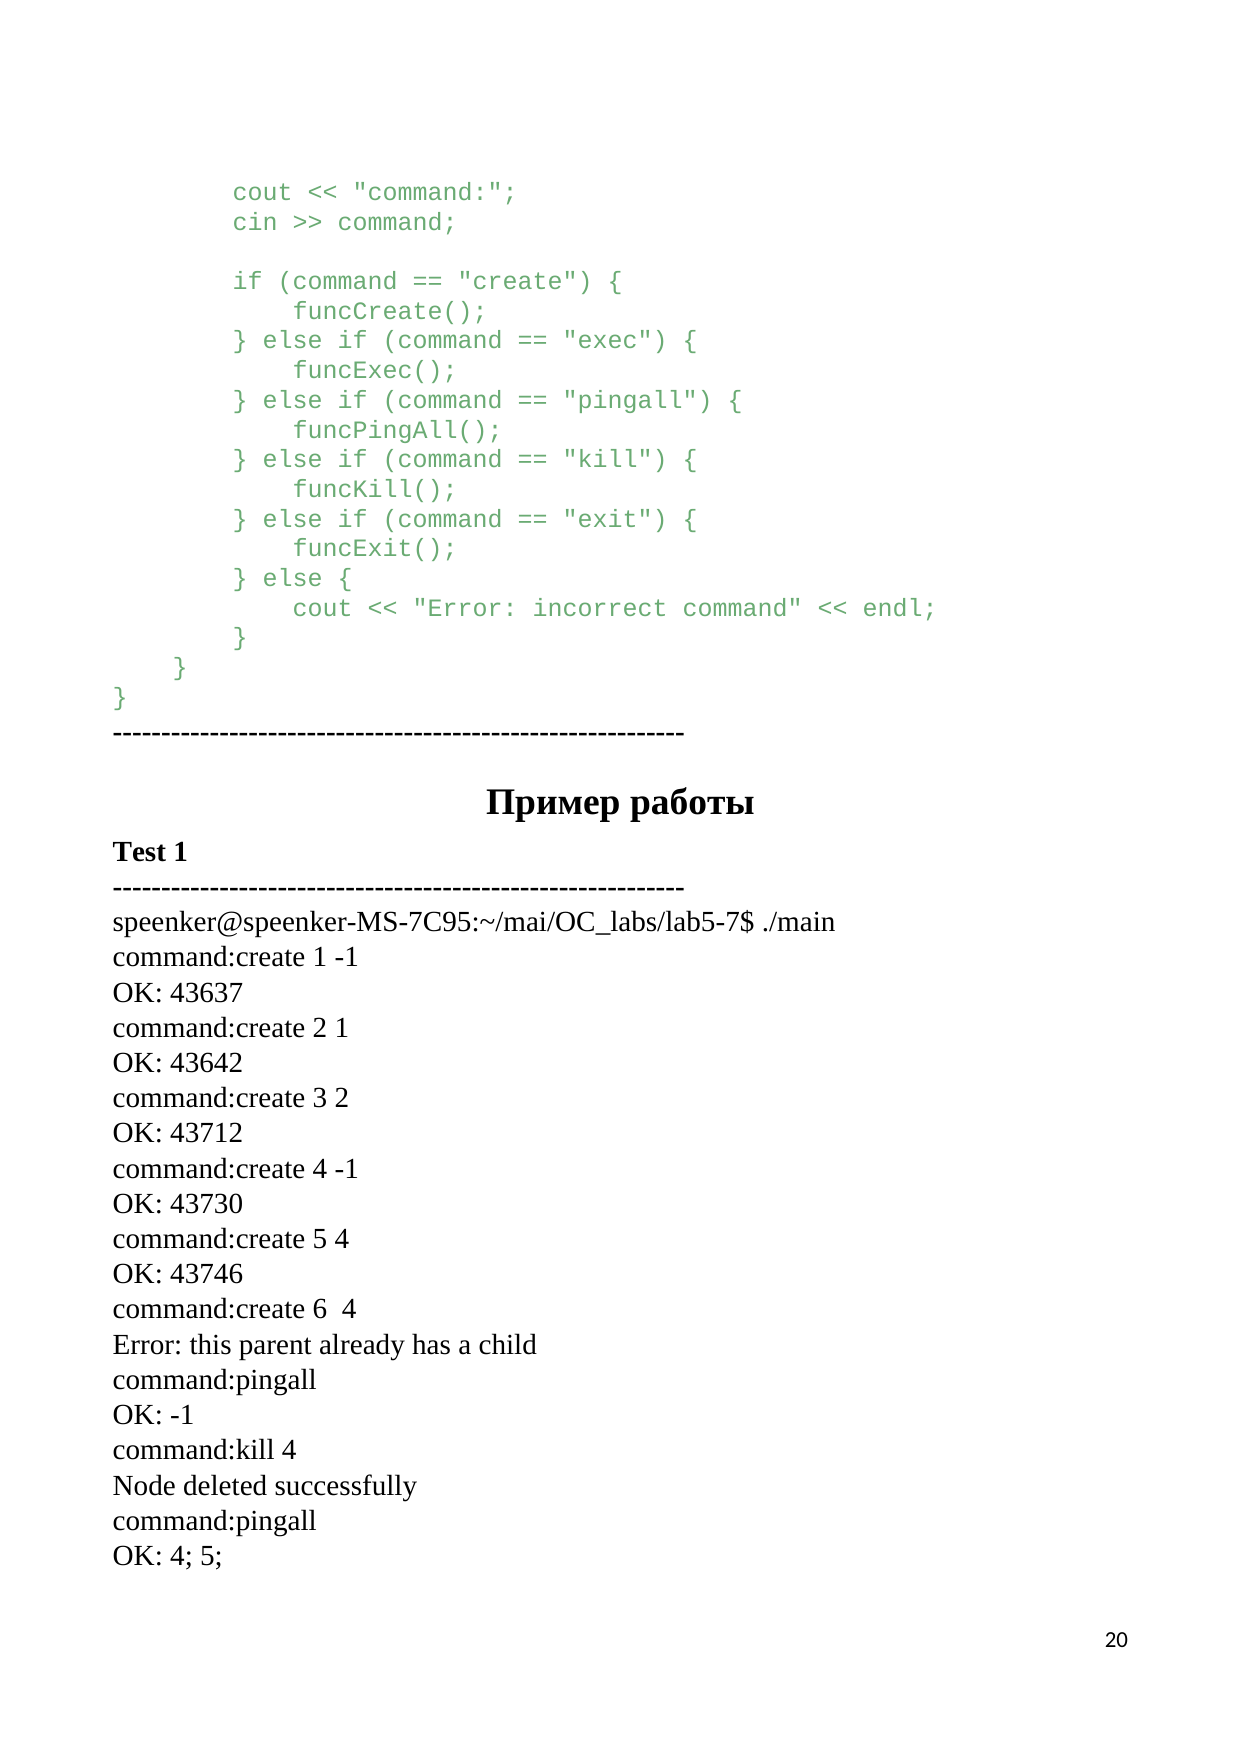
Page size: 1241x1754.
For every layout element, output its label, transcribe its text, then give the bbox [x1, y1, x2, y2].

text command:pingall [112, 1362, 1128, 1396]
text command:kill 4 [112, 1432, 1128, 1466]
subtitle Пример работы [112, 779, 1128, 822]
text command:create 4 -1 [112, 1151, 1128, 1184]
text command:create 6 4 [112, 1292, 1128, 1325]
text funcKill(); [112, 477, 1128, 505]
text OK: 43712 [112, 1116, 1128, 1149]
text } else if (command == "exec") { [112, 328, 1128, 356]
text } else if (command == "kill") { [112, 447, 1128, 475]
text if (command == "create") { [112, 269, 1128, 297]
text } [112, 625, 1128, 653]
text } ----------------------------------------------------------- [112, 684, 1128, 748]
text cout << "Error: incorrect command" << endl; [112, 595, 1128, 624]
text command:create 1 -1 [112, 939, 1128, 973]
text } else { [112, 566, 1128, 594]
text Test 1 [112, 834, 1128, 867]
text OK: 43730 [112, 1186, 1128, 1219]
text command:create 3 2 [112, 1080, 1128, 1114]
text speenker@speenker-MS-7C95:~/mai/OC_labs/lab5-7$ ./main [112, 904, 1128, 938]
text Node deleted successfully [112, 1468, 1128, 1501]
text } [112, 655, 1128, 683]
text OK: 43637 [112, 975, 1128, 1008]
text OK: 43746 [112, 1256, 1128, 1290]
text OK: -1 [112, 1397, 1128, 1431]
text funcPingAll(); [112, 417, 1128, 446]
text funcCreate(); [112, 298, 1128, 327]
text cout << "command:"; [112, 180, 1128, 208]
text command:pingall [112, 1503, 1128, 1536]
text } else if (command == "exit") { [112, 506, 1128, 534]
text OK: 43642 [112, 1045, 1128, 1079]
text funcExit(); [112, 536, 1128, 564]
text OK: 4; 5; [112, 1538, 1128, 1572]
text command:create 5 4 [112, 1221, 1128, 1255]
text Error: this parent already has a child [112, 1327, 1128, 1360]
text command:create 2 1 [112, 1010, 1128, 1043]
text ----------------------------------------------------------- [112, 869, 1128, 903]
text } else if (command == "pingall") { [112, 387, 1128, 416]
text cin >> command; [112, 209, 1128, 238]
text funcExec(); [112, 358, 1128, 386]
